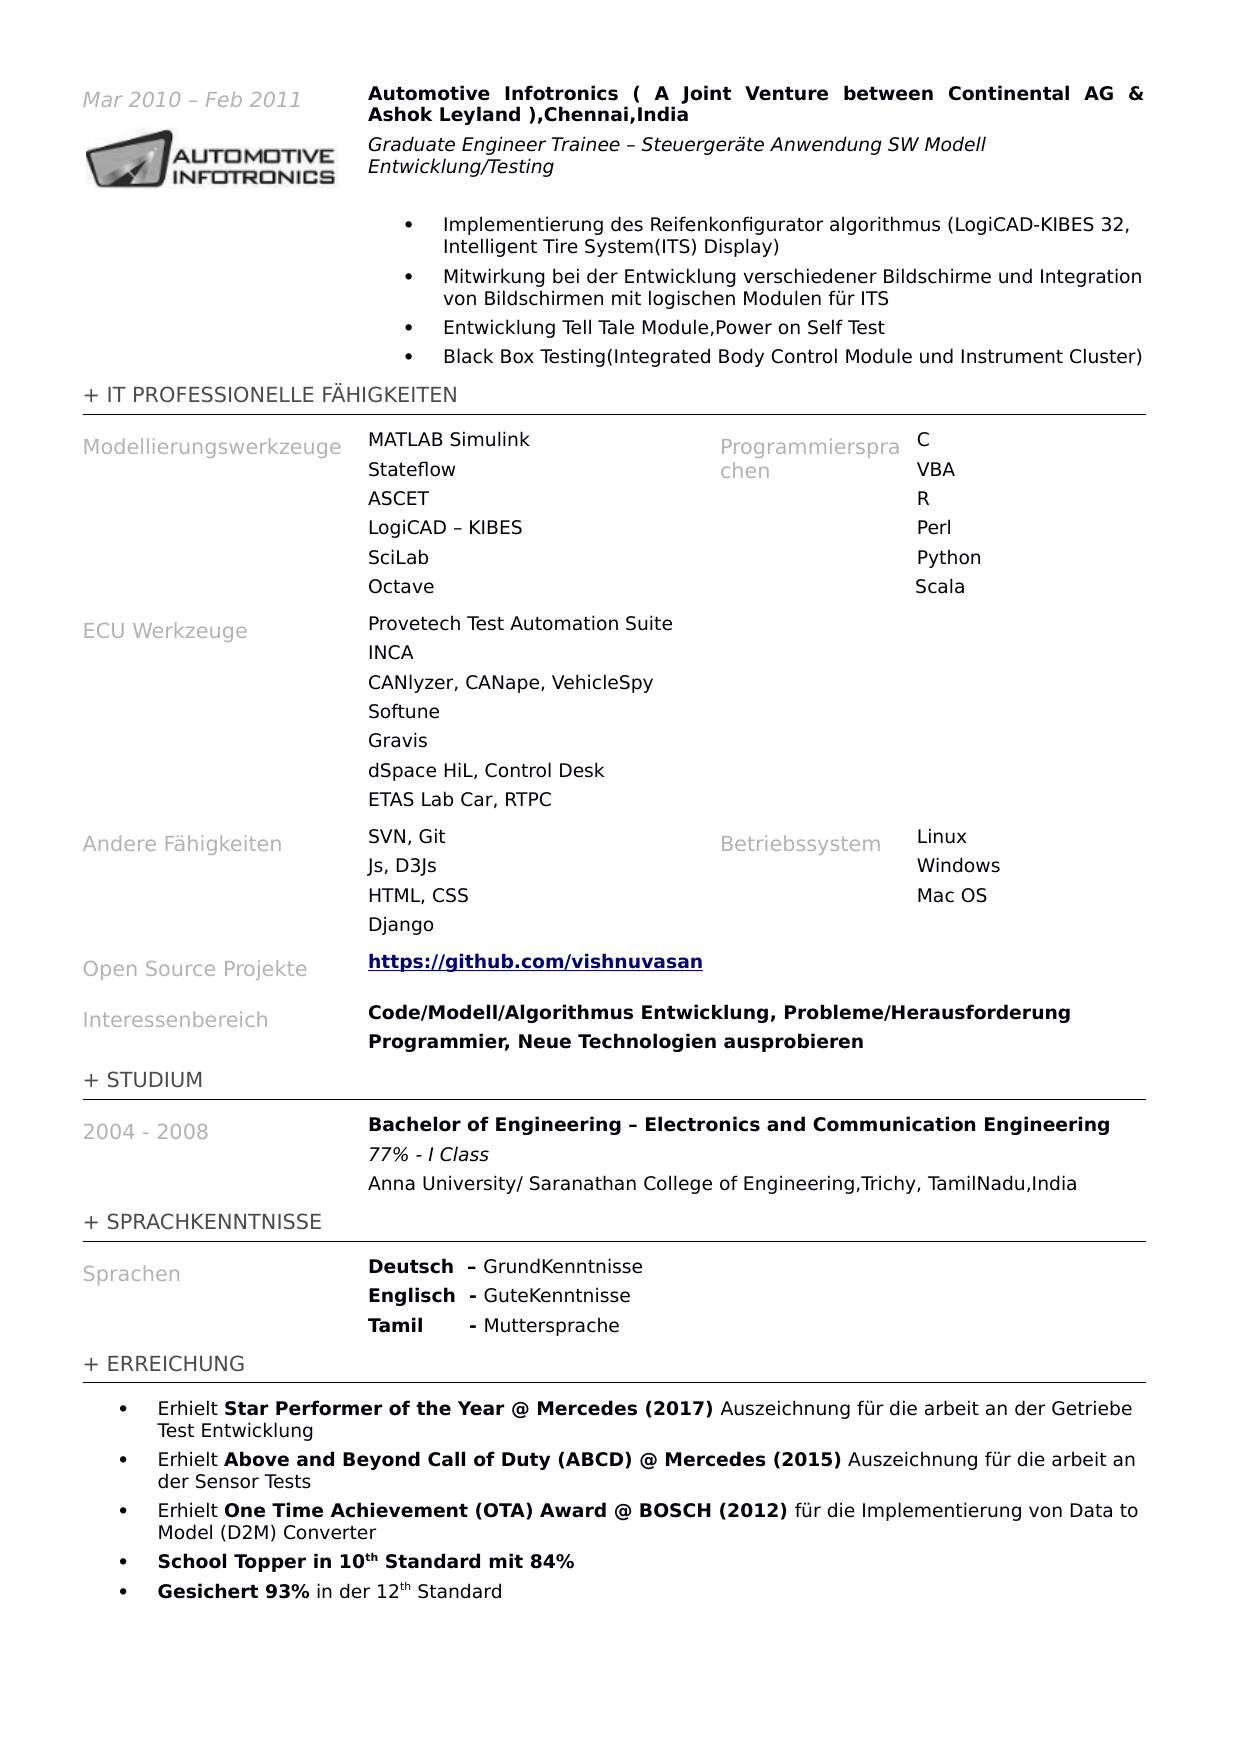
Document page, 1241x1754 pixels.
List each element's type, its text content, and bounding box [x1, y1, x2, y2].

table_cell + ERREICHUNG [75, 1344, 1153, 1390]
table_cell Interessenbereich [75, 995, 360, 1061]
table_cell https://github.com/vishnuvasan [360, 944, 1153, 995]
table_cell Mar 2010 – Feb 2011 [75, 75, 360, 376]
table_cell Erhielt Star Performer of the Year @ Mercedes (2017) Auszeichnung für die arbeit an der Getriebe Test Entwicklung Erhielt Above and Beyond Call of Duty (ABCD) @ Mercedes (2015) Auszeichnung für die arbeit an der Sensor Tests Erhielt One Time Achievement (OTA) Award @ BOSCH (2012) für die Implementierung von Data to Model (D2M) Converter School Topper in 10th Standard mit 84% Gesichert 93% in der 12th Standard [75, 1390, 1153, 1614]
table_cell + SPRACHKENNTNISSE [75, 1203, 1153, 1249]
table_cell Bachelor of Engineering – Electronics and Communication Engineering 77% - I Class Anna University/ Saranathan College of Engineering,Trichy, TamilNadu,India [360, 1107, 1153, 1203]
table_cell Code/Modell/Algorithmus Entwicklung, Probleme/Herausforderung Programmier, Neue Technologien ausprobieren [360, 995, 1153, 1061]
table_cell SVN, Git Js, D3Js HTML, CSS Django [360, 819, 712, 943]
table_cell Linux Windows Mac OS [909, 819, 1153, 943]
picture [85, 115, 339, 215]
table_cell Andere Fähigkeiten [75, 819, 360, 943]
table_cell Automotive Infotronics ( A Joint Venture between Continental AG & Ashok Leyland ),Chennai,India Graduate Engineer Trainee – Steuergeräte Anwendung SW Modell Entwicklung/Testing Implementierung des Reifenkonfigurator algorithmus (LogiCAD-KIBES 32, Intelligent Tire System(ITS) Display) Mitwirkung bei der Entwicklung verschiedener Bildschirme und Integration von Bildschirmen mit logischen Modulen für ITS Entwicklung Tell Tale Module,Power on Self Test Black Box Testing(Integrated Body Control Module und Instrument Cluster) [360, 75, 1153, 376]
table_cell ECU Werkzeuge [75, 605, 360, 818]
table_cell + IT PROFESSIONELLE FÄHIGKEITEN [75, 376, 1153, 422]
table_cell C VBA R Perl Python Scala [909, 422, 1153, 605]
table_cell Open Source Projekte [75, 944, 360, 995]
table_cell Provetech Test Automation Suite INCA CANlyzer, CANape, VehicleSpy Softune Gravis dSpace HiL, Control Desk ETAS Lab Car, RTPC [360, 605, 1153, 818]
table_cell Programmiersprachen [712, 422, 909, 605]
table_cell Deutsch – GrundKenntnisse Englisch - GuteKenntnisse Tamil - Muttersprache [360, 1249, 1153, 1344]
table_cell + STUDIUM [75, 1061, 1153, 1107]
table_cell Modellierungswerkzeuge [75, 422, 360, 605]
table_cell MATLAB Simulink Stateflow ASCET LogiCAD – KIBES SciLab Octave [360, 422, 712, 605]
table_cell Betriebssystem [712, 819, 909, 943]
table_cell Sprachen [75, 1249, 360, 1344]
table_cell 2004 - 2008 [75, 1107, 360, 1203]
